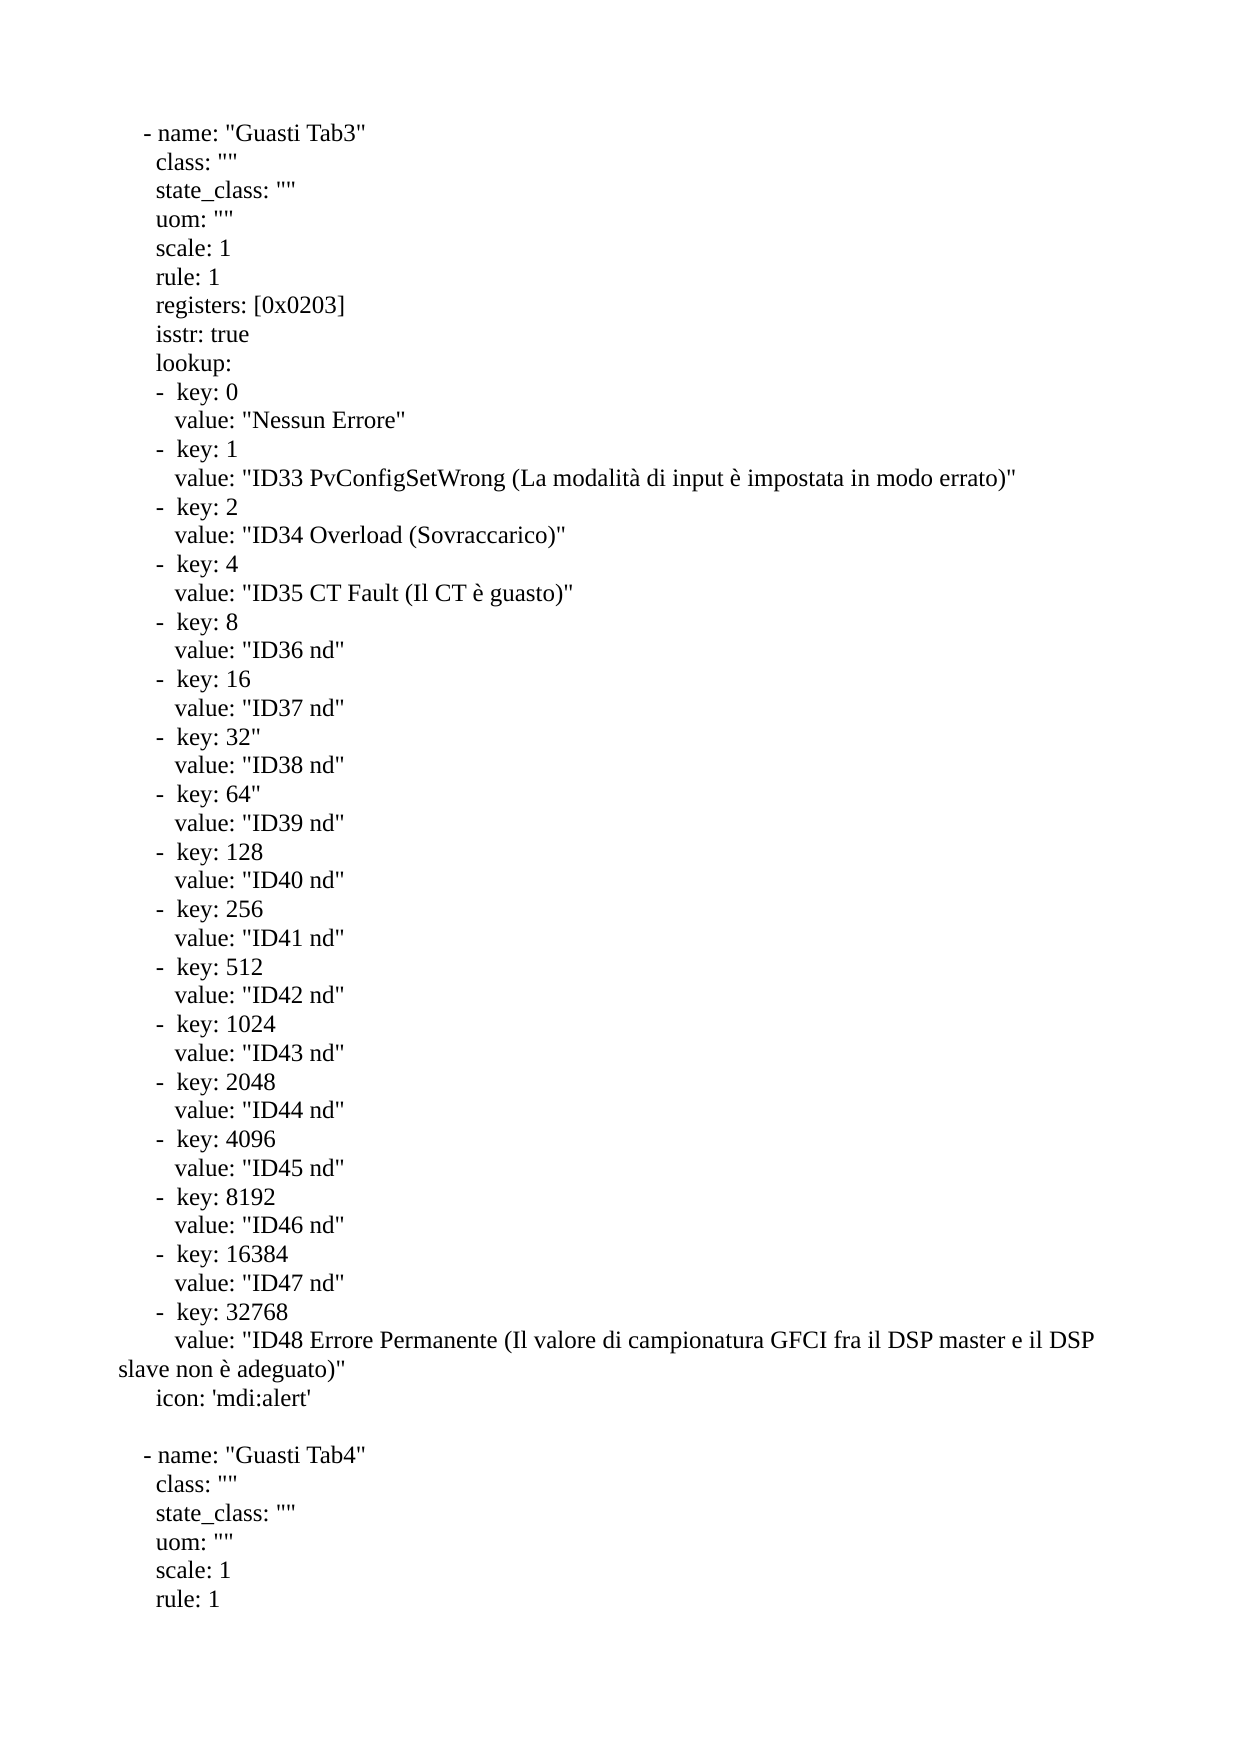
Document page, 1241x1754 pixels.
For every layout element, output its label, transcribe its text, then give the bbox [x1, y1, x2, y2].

text - key: 128 [118, 837, 1122, 866]
text value: "ID48 Errore Permanente (Il valore di campionatura GFCI fra il DSP master e il DSP slave non è adeguato)" [118, 1326, 1122, 1383]
text - key: 32" [118, 722, 1122, 751]
text rule: 1 [118, 1584, 1122, 1613]
text value: "ID34 Overload (Sovraccarico)" [118, 521, 1122, 549]
text value: "ID47 nd" [118, 1268, 1122, 1297]
text value: "ID33 PvConfigSetWrong (La modalità di input è impostata in modo errato)" [118, 463, 1122, 492]
text - key: 2 [118, 492, 1122, 521]
text value: "ID43 nd" [118, 1038, 1122, 1067]
text value: "ID40 nd" [118, 866, 1122, 894]
text - key: 512 [118, 952, 1122, 981]
text value: "ID37 nd" [118, 693, 1122, 722]
text value: "ID41 nd" [118, 923, 1122, 952]
text - key: 1 [118, 434, 1122, 463]
text - key: 64" [118, 779, 1122, 808]
text scale: 1 [118, 233, 1122, 262]
text class: "" [118, 1469, 1122, 1498]
text value: "Nessun Errore" [118, 406, 1122, 434]
text value: "ID38 nd" [118, 751, 1122, 779]
text isstr: true [118, 319, 1122, 348]
text value: "ID44 nd" [118, 1096, 1122, 1124]
text value: "ID45 nd" [118, 1153, 1122, 1182]
text value: "ID39 nd" [118, 808, 1122, 837]
text value: "ID36 nd" [118, 636, 1122, 664]
text - key: 4096 [118, 1124, 1122, 1153]
text lookup: [118, 348, 1122, 377]
text icon: 'mdi:alert' [118, 1383, 1122, 1412]
text - key: 32768 [118, 1297, 1122, 1326]
text value: "ID46 nd" [118, 1211, 1122, 1239]
text state_class: "" [118, 1498, 1122, 1527]
text state_class: "" [118, 176, 1122, 204]
text - key: 8 [118, 607, 1122, 636]
text - key: 2048 [118, 1067, 1122, 1096]
text uom: "" [118, 1527, 1122, 1556]
text rule: 1 [118, 262, 1122, 291]
text - name: "Guasti Tab3" [118, 118, 1122, 147]
text uom: "" [118, 204, 1122, 233]
text value: "ID35 CT Fault (Il CT è guasto)" [118, 578, 1122, 607]
text - key: 4 [118, 549, 1122, 578]
text class: "" [118, 147, 1122, 176]
text - key: 16 [118, 664, 1122, 693]
text scale: 1 [118, 1556, 1122, 1584]
text registers: [0x0203] [118, 291, 1122, 319]
text - key: 16384 [118, 1239, 1122, 1268]
text - key: 1024 [118, 1009, 1122, 1038]
text value: "ID42 nd" [118, 981, 1122, 1009]
text - name: "Guasti Tab4" [118, 1441, 1122, 1469]
text - key: 8192 [118, 1182, 1122, 1211]
text - key: 0 [118, 377, 1122, 406]
text - key: 256 [118, 894, 1122, 923]
